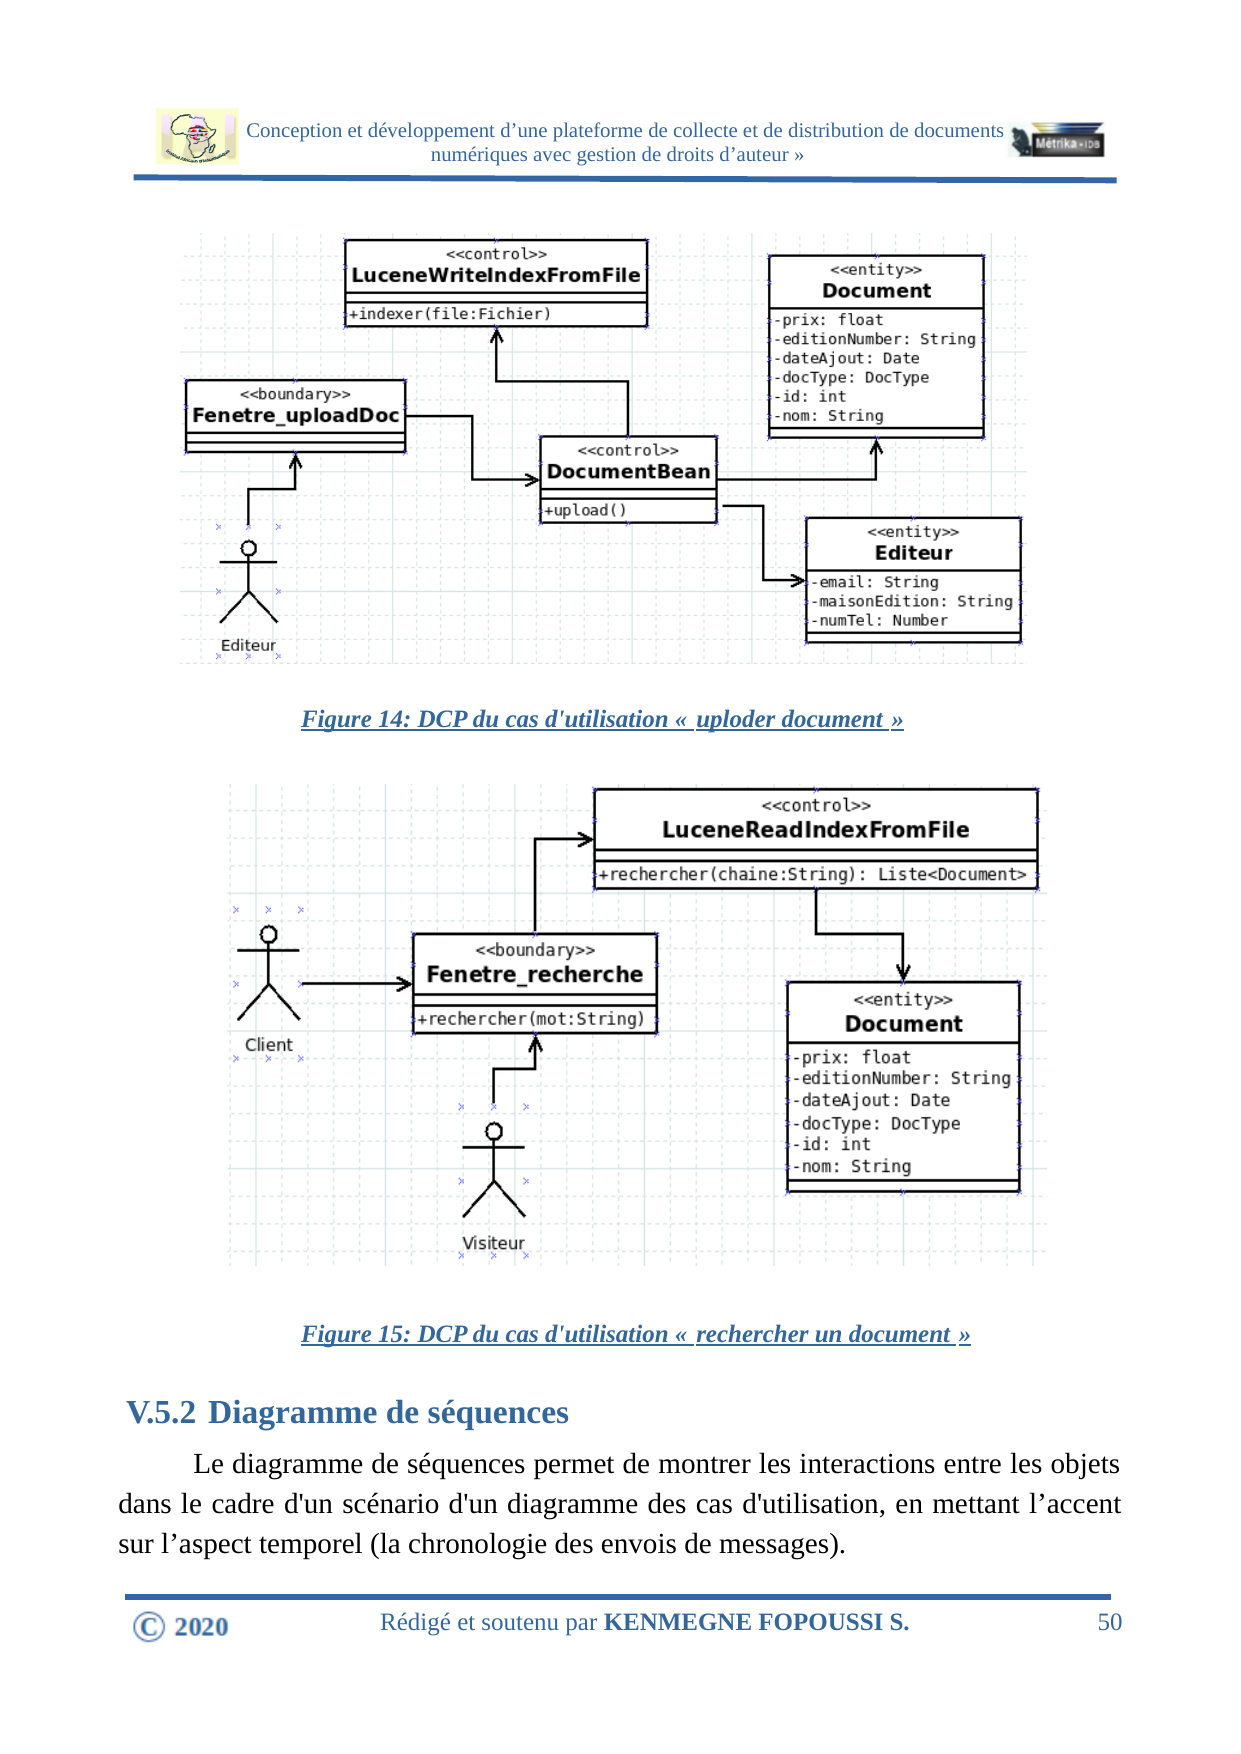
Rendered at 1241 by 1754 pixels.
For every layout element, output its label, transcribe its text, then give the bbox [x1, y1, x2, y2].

picture [1003, 116, 1109, 160]
picture [154, 107, 241, 166]
picture [227, 784, 1048, 1266]
picture [126, 1604, 231, 1647]
text Figure 14: DCP du cas d'utilisation « uploder document » [180, 704, 1027, 733]
text Le diagramme de séquences permet de montrer les interactions entre les objets dans le cadre d'un scénario d'un diagramme des cas d'utilisation, en mettant l’accent sur l’aspect temporel (la chronologie des envois de messages). [118, 1446, 1122, 1560]
text Figure 15: DCP du cas d'utilisation « rechercher un document » [160, 1319, 1114, 1348]
subtitle Diagramme de séquences [118, 1392, 1122, 1431]
picture [180, 233, 1028, 664]
